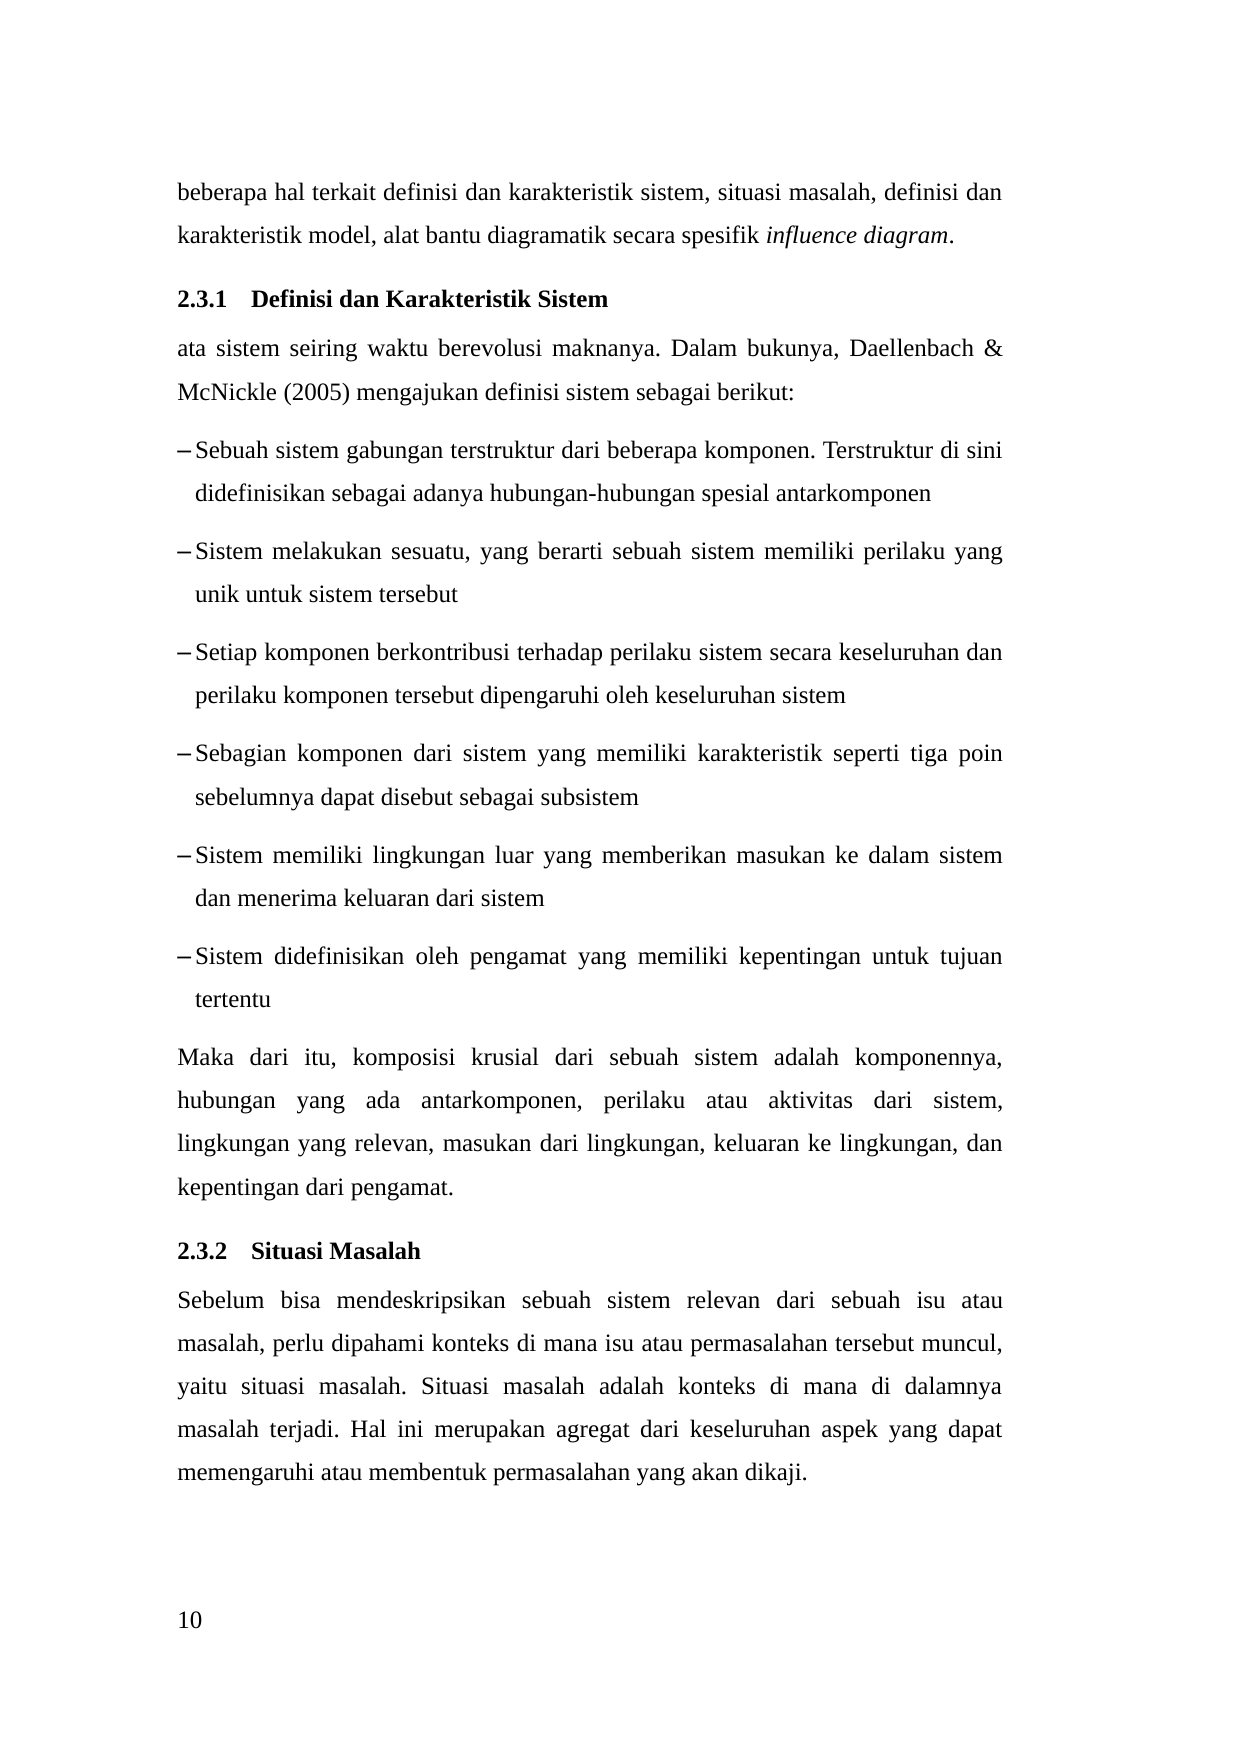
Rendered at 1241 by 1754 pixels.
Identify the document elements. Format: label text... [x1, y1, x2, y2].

subtitle Situasi Masalah [177, 1236, 1003, 1264]
list Setiap komponen berkontribusi terhadap perilaku sistem secara keseluruhan dan perilaku komponen tersebut dipengaruhi oleh keseluruhan sistem [177, 637, 1003, 709]
text Maka dari itu, komposisi krusial dari sebuah sistem adalah komponennya, hubungan yang ada antarkomponen, perilaku atau aktivitas dari sistem, lingkungan yang relevan, masukan dari lingkungan, keluaran ke lingkungan, dan kepentingan dari pengamat. [177, 1042, 1003, 1200]
list Sistem didefinisikan oleh pengamat yang memiliki kepentingan untuk tujuan tertentu [177, 941, 1003, 1013]
text ata sistem seiring waktu berevolusi maknanya. Dalam bukunya, Daellenbach & McNickle (2005) mengajukan definisi sistem sebagai berikut: [177, 333, 1003, 405]
text Sebelum bisa mendeskripsikan sebuah sistem relevan dari sebuah isu atau masalah, perlu dipahami konteks di mana isu atau permasalahan tersebut muncul, yaitu situasi masalah. Situasi masalah adalah konteks di mana di dalamnya masalah terjadi. Hal ini merupakan agregat dari keseluruhan aspek yang dapat memengaruhi atau membentuk permasalahan yang akan dikaji. [177, 1285, 1003, 1486]
list Sebagian komponen dari sistem yang memiliki karakteristik seperti tiga poin sebelumnya dapat disebut sebagai subsistem [177, 738, 1003, 810]
text beberapa hal terkait definisi dan karakteristik sistem, situasi masalah, definisi dan karakteristik model, alat bantu diagramatik secara spesifik influence diagram. [177, 177, 1003, 249]
subtitle Definisi dan Karakteristik Sistem [177, 284, 1003, 313]
list Sistem memiliki lingkungan luar yang memberikan masukan ke dalam sistem dan menerima keluaran dari sistem [177, 840, 1003, 912]
list Sebuah sistem gabungan terstruktur dari beberapa komponen. Terstruktur di sini didefinisikan sebagai adanya hubungan-hubungan spesial antarkomponen [177, 435, 1003, 507]
list Sistem melakukan sesuatu, yang berarti sebuah sistem memiliki perilaku yang unik untuk sistem tersebut [177, 536, 1003, 608]
